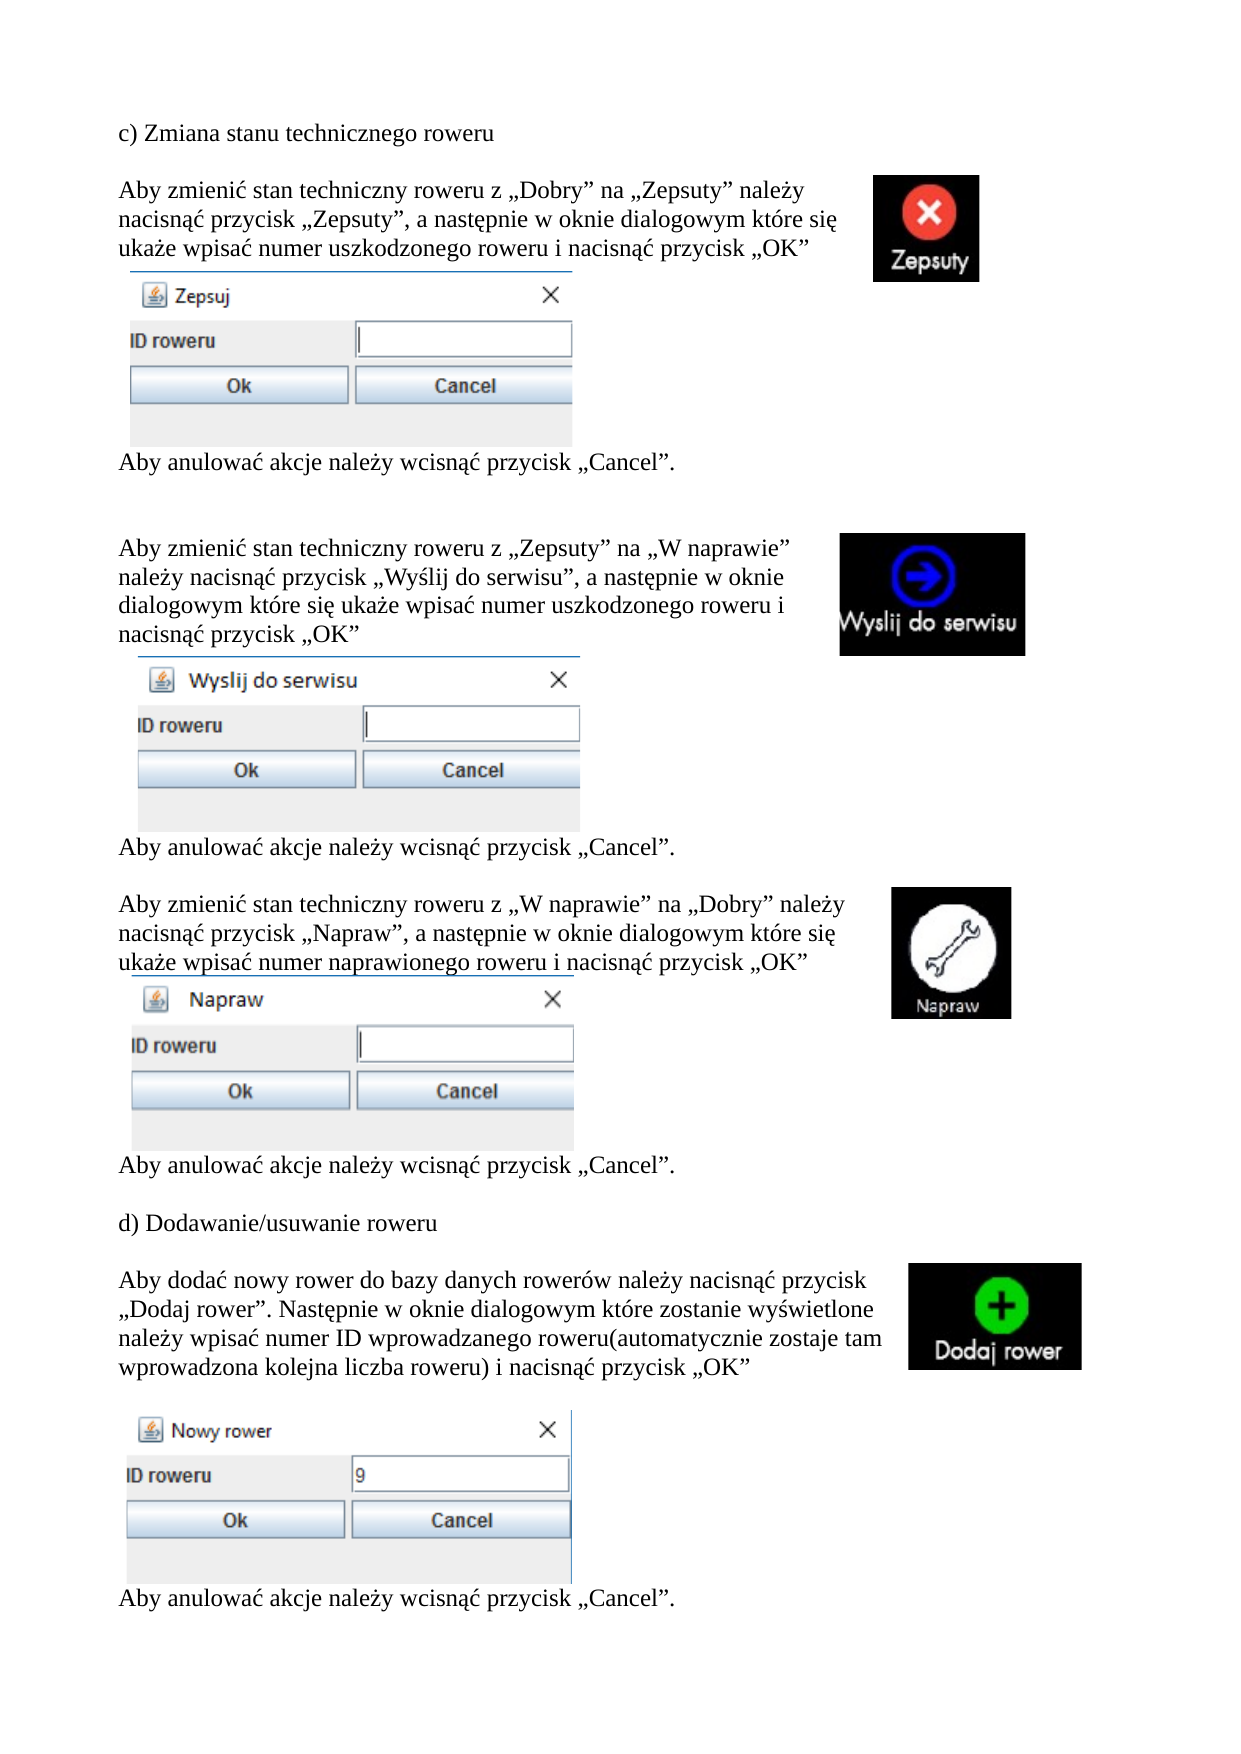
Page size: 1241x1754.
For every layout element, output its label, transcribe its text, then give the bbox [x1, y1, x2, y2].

text d) Dodawanie/usuwanie roweru [118, 1208, 1122, 1237]
text [1012, 889, 1122, 975]
text Aby dodać nowy rower do bazy danych rowerów należy nacisnąć przycisk „Dodaj rower”. Następnie w oknie dialogowym które zostanie wyświetlone należy wpisać numer ID wprowadzanego roweru(automatycznie zostaje tam wprowadzona kolejna liczba roweru) i nacisnąć przycisk „OK” [118, 1265, 1122, 1380]
text Aby zmienić stan techniczny roweru z „Zepsuty” na „W naprawie” należy nacisnąć przycisk „Wyślij do serwisu”, a następnie w oknie dialogowym które się ukaże wpisać numer uszkodzonego roweru i nacisnąć przycisk „OK” Aby anulować akcje należy wcisnąć przycisk „Cancel”. [118, 533, 1122, 860]
text Aby zmienić stan techniczny roweru z „Dobry” na „Zepsuty” należy nacisnąć przycisk „Zepsuty”, a następnie w oknie dialogowym które się ukaże wpisać numer uszkodzonego roweru i nacisnąć przycisk „OK” Aby anulować akcje należy wcisnąć przycisk „Cancel”. [118, 176, 1122, 476]
text c) Zmiana stanu technicznego roweru [118, 118, 1122, 147]
text Aby anulować akcje należy wcisnąć przycisk „Cancel”. [118, 1409, 1122, 1612]
text Aby anulować akcje należy wcisnąć przycisk „Cancel”. [118, 975, 1122, 1179]
text Aby zmienić stan techniczny roweru z „W naprawie” na „Dobry” należy nacisnąć przycisk „Napraw”, a następnie w oknie dialogowym które się ukaże wpisać numer naprawionego roweru i nacisnąć przycisk „OK” [118, 889, 891, 975]
